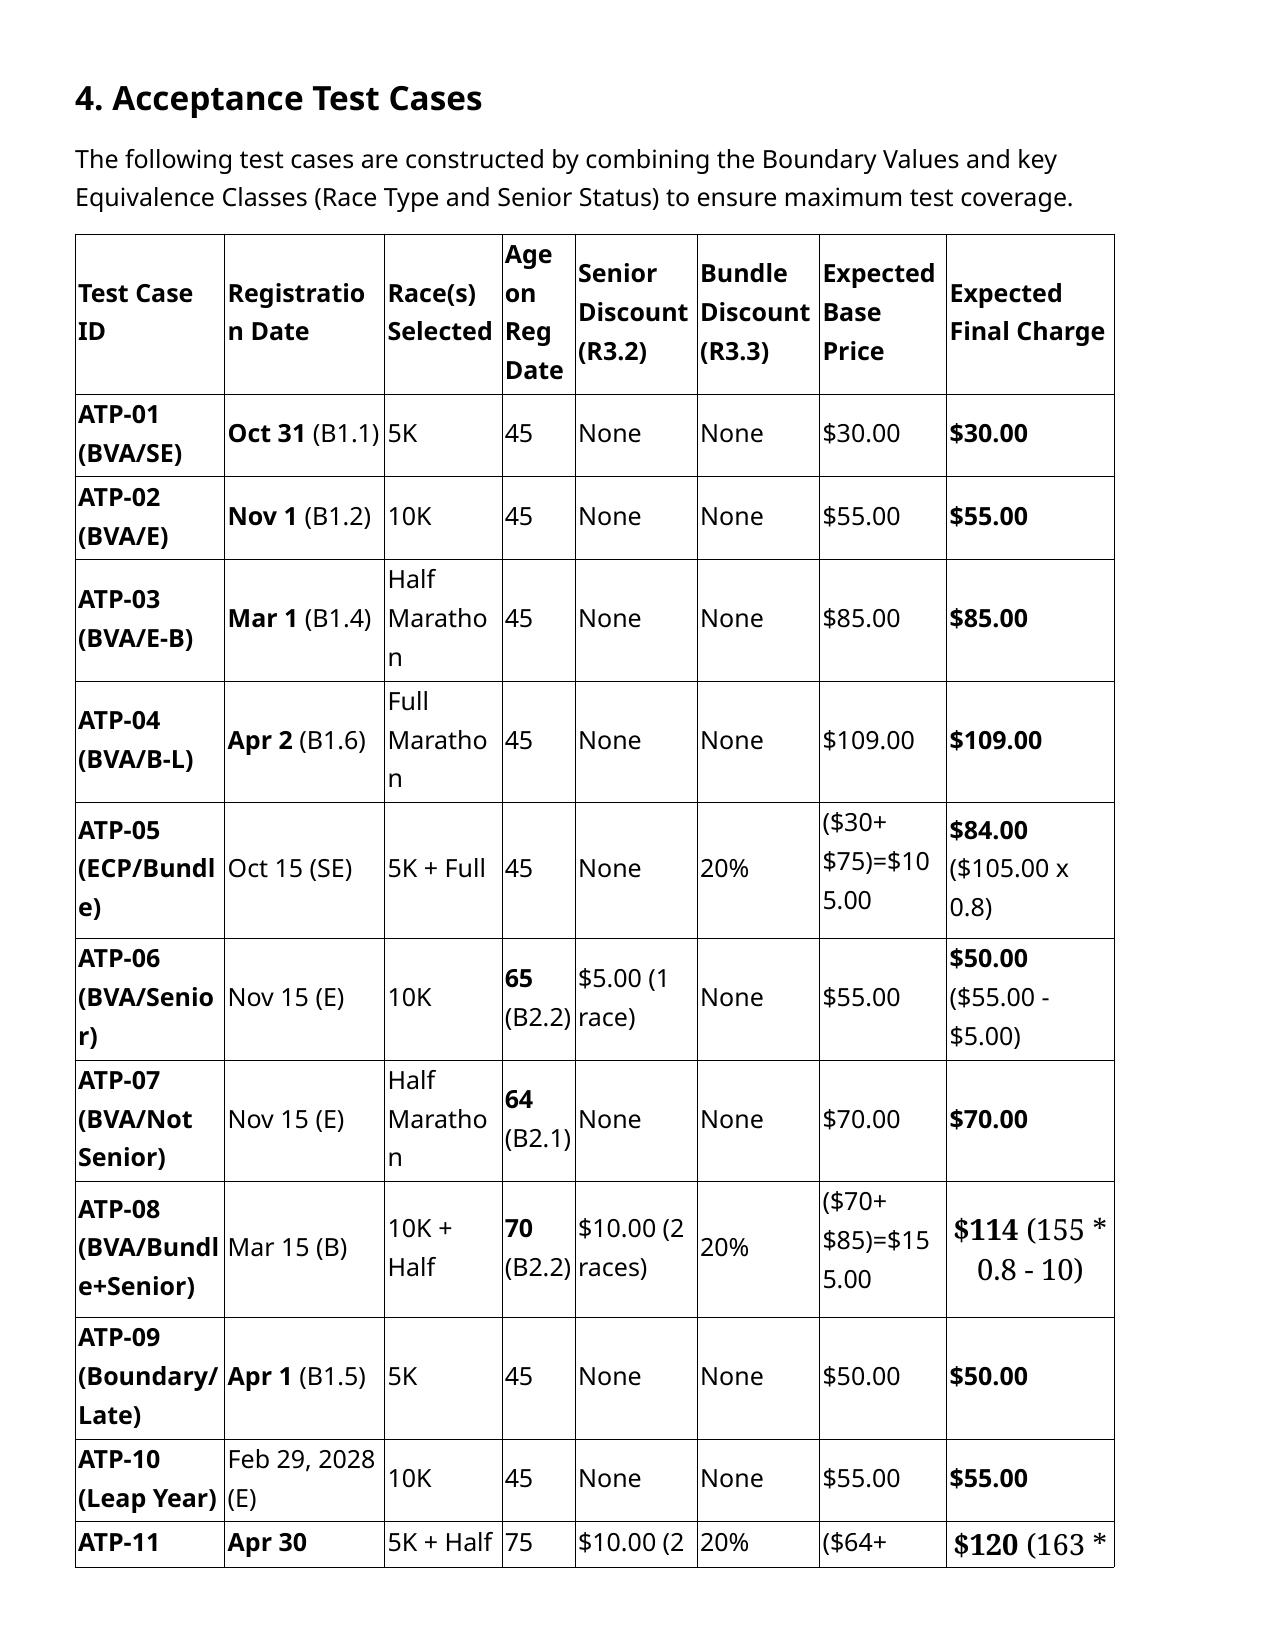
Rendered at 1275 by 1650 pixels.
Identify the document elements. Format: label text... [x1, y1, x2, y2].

subtitle 4. Acceptance Test Cases [75, 75, 1200, 120]
table_cell None [698, 477, 819, 559]
table_cell 10K + Half [385, 1182, 502, 1317]
table_cell None [576, 477, 697, 559]
table_cell None [576, 1440, 697, 1521]
table_cell ATP-10 (Leap Year) [76, 1440, 224, 1521]
table_cell None [576, 560, 697, 681]
table_cell $85.00 [947, 560, 1114, 681]
table_cell 10K [385, 939, 502, 1059]
table_cell ($64+ [820, 1522, 946, 1567]
table_cell 75 [503, 1522, 575, 1567]
table_cell None [576, 803, 697, 938]
table_cell ($70+$85)=$155.00 [820, 1182, 946, 1317]
table_cell 65 (B2.2) [503, 939, 575, 1059]
table_cell None [576, 1318, 697, 1438]
table_cell 45 [503, 395, 575, 476]
table_cell Oct 15 (SE) [225, 803, 384, 938]
table_cell ATP-07 (BVA/Not Senior) [76, 1061, 224, 1181]
table_header Bundle Discount (R3.3) [698, 235, 819, 394]
table_header Test Case ID [76, 235, 224, 394]
table_cell $55.00 [820, 1440, 946, 1521]
table_cell $114 (155 * 0.8 - 10) [947, 1182, 1114, 1317]
table_header Senior Discount (R3.2) [576, 235, 697, 394]
table_cell $109.00 [820, 682, 946, 802]
table_cell None [698, 560, 819, 681]
table_cell $70.00 [947, 1061, 1114, 1181]
table_cell 64 (B2.1) [503, 1061, 575, 1181]
table_cell ATP-04 (BVA/B-L) [76, 682, 224, 802]
table_cell 5K [385, 1318, 502, 1438]
table_cell ATP-08 (BVA/Bundle+Senior) [76, 1182, 224, 1317]
table_cell ATP-09 (Boundary/Late) [76, 1318, 224, 1438]
table_cell 45 [503, 1318, 575, 1438]
table_cell Apr 2 (B1.6) [225, 682, 384, 802]
table_cell $30.00 [947, 395, 1114, 476]
table_cell $30.00 [820, 395, 946, 476]
table_cell $84.00 ($105.00 x 0.8) [947, 803, 1114, 938]
table_header Expected Final Charge [947, 235, 1114, 394]
table_cell 10K [385, 1440, 502, 1521]
table_cell 5K [385, 395, 502, 476]
table_cell ATP-01 (BVA/SE) [76, 395, 224, 476]
table_cell $10.00 (2 [576, 1522, 697, 1567]
table_cell Nov 15 (E) [225, 939, 384, 1059]
table_cell 45 [503, 803, 575, 938]
table_cell $85.00 [820, 560, 946, 681]
table_cell ATP-03 (BVA/E-B) [76, 560, 224, 681]
table_cell $70.00 [820, 1061, 946, 1181]
table_cell None [698, 1318, 819, 1438]
table_cell $55.00 [947, 1440, 1114, 1521]
table_cell Full Marathon [385, 682, 502, 802]
table_cell Half Marathon [385, 1061, 502, 1181]
table_cell Apr 1 (B1.5) [225, 1318, 384, 1438]
table_cell Oct 31 (B1.1) [225, 395, 384, 476]
table_cell Mar 15 (B) [225, 1182, 384, 1317]
table_cell ($30+$75)=$105.00 [820, 803, 946, 938]
table_cell None [576, 1061, 697, 1181]
table_cell $5.00 (1 race) [576, 939, 697, 1059]
table_cell None [576, 682, 697, 802]
table_cell Nov 15 (E) [225, 1061, 384, 1181]
table_cell ATP-11 [76, 1522, 224, 1567]
table_cell 5K + Half [385, 1522, 502, 1567]
table_cell $50.00 ($55.00 - $5.00) [947, 939, 1114, 1059]
table_cell $55.00 [947, 477, 1114, 559]
table_cell 70 (B2.2) [503, 1182, 575, 1317]
table_cell None [698, 395, 819, 476]
text The following test cases are constructed by combining the Boundary Values and key Equivalence Classes (Race Type and Senior Status) to ensure maximum test coverage. [75, 141, 1200, 214]
table_cell 45 [503, 477, 575, 559]
table_cell $120 (163 * [947, 1522, 1114, 1567]
table_cell None [576, 395, 697, 476]
table_cell None [698, 682, 819, 802]
table_cell None [698, 1440, 819, 1521]
table_cell Nov 1 (B1.2) [225, 477, 384, 559]
table_cell 10K [385, 477, 502, 559]
table_cell ATP-06 (BVA/Senior) [76, 939, 224, 1059]
table_cell $55.00 [820, 939, 946, 1059]
table_cell 5K + Full [385, 803, 502, 938]
table_cell 45 [503, 1440, 575, 1521]
table_cell 20% [698, 803, 819, 938]
table_cell None [698, 1061, 819, 1181]
table_header Age on Reg Date [503, 235, 575, 394]
table_cell Half Marathon [385, 560, 502, 681]
table_cell Apr 30 [225, 1522, 384, 1567]
table_cell $109.00 [947, 682, 1114, 802]
table_header Race(s) Selected [385, 235, 502, 394]
table_cell ATP-02 (BVA/E) [76, 477, 224, 559]
table_cell ATP-05 (ECP/Bundle) [76, 803, 224, 938]
table_cell 20% [698, 1522, 819, 1567]
table_cell $50.00 [947, 1318, 1114, 1438]
table_cell $50.00 [820, 1318, 946, 1438]
table_cell 20% [698, 1182, 819, 1317]
table_cell $55.00 [820, 477, 946, 559]
table_cell None [698, 939, 819, 1059]
table_cell Mar 1 (B1.4) [225, 560, 384, 681]
table_cell 45 [503, 682, 575, 802]
table_cell $10.00 (2 races) [576, 1182, 697, 1317]
table_cell Feb 29, 2028 (E) [225, 1440, 384, 1521]
table_cell 45 [503, 560, 575, 681]
table_header Expected Base Price [820, 235, 946, 394]
table_header Registration Date [225, 235, 384, 394]
